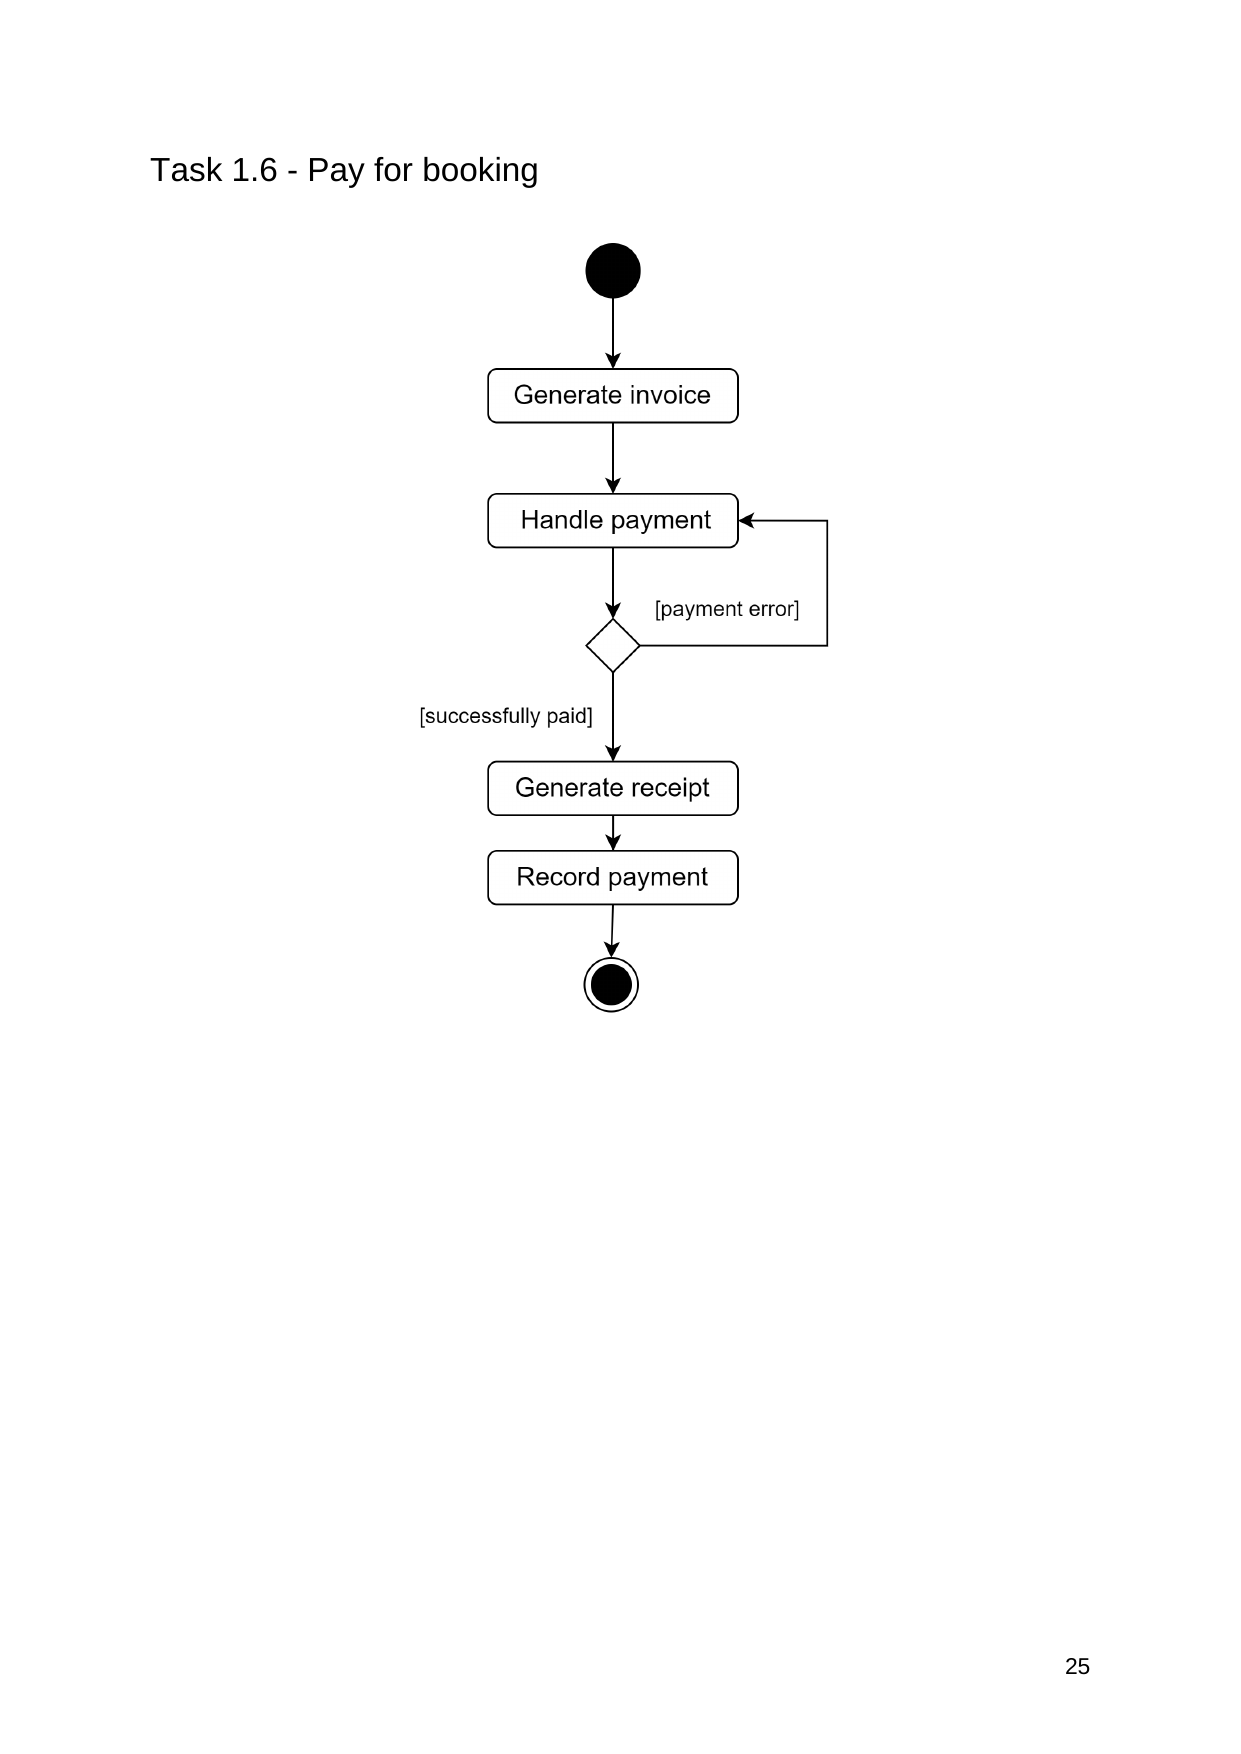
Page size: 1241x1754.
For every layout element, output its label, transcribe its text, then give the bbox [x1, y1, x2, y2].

subtitle Task 1.6 - Pay for booking [150, 150, 1090, 188]
picture [380, 226, 860, 1030]
